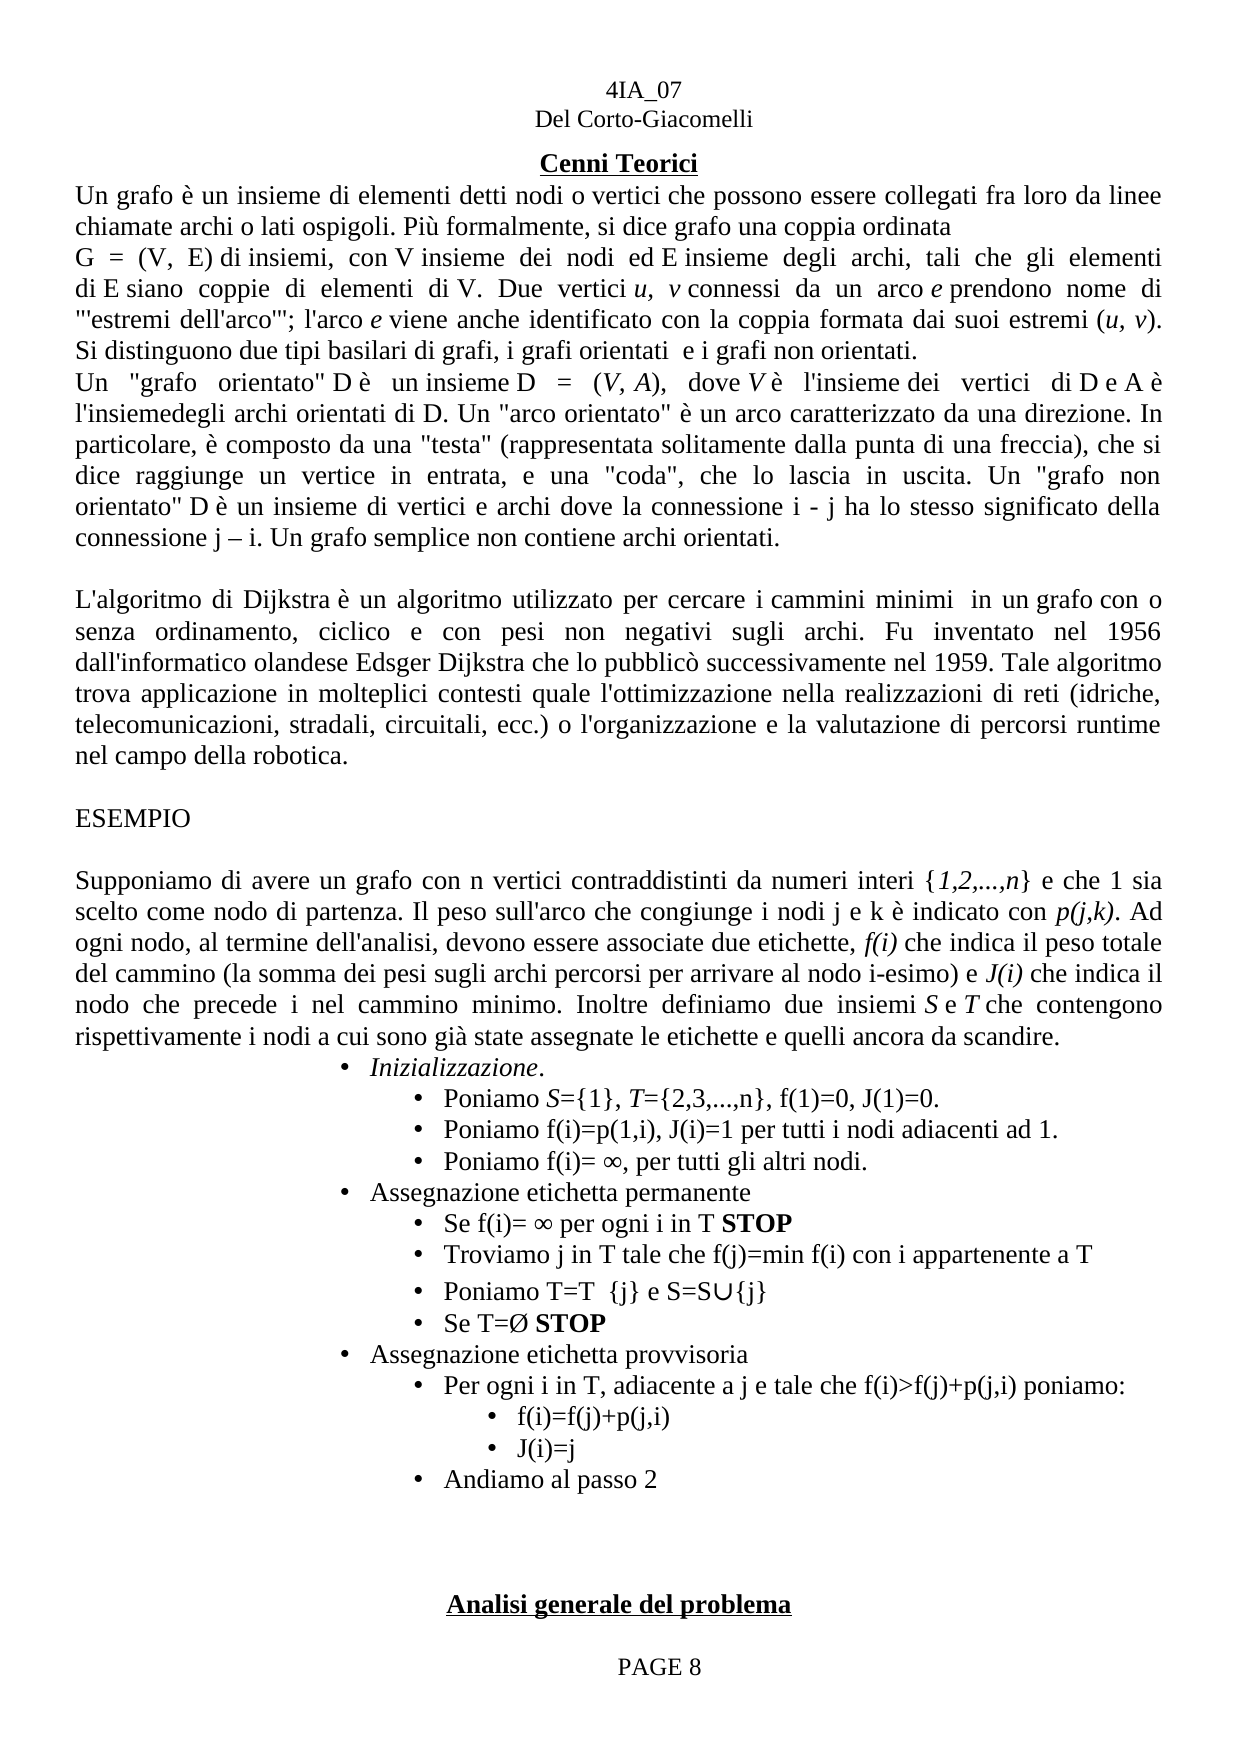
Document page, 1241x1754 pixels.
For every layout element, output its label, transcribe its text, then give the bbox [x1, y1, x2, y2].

list Troviamo j in T tale che f(j)=min f(i) con i appartenente a T [414, 1238, 1162, 1269]
subtitle Analisi generale del problema [75, 1588, 1162, 1619]
list Inizializzazione. [340, 1051, 1162, 1082]
text L'algoritmo di Dijkstra è un algoritmo utilizzato per cercare i cammini minimi in un grafo con o senza ordinamento, ciclico e con pesi non negativi sugli archi. Fu inventato nel 1956 dall'informatico olandese Edsger Dijkstra che lo pubblicò successivamente nel 1959. Tale algoritmo trova applicazione in molteplici contesti quale l'ottimizzazione nella realizzazioni di reti (idriche, telecomunicazioni, stradali, circuitali, ecc.) o l'organizzazione e la valutazione di percorsi runtime nel campo della robotica. [75, 584, 1162, 771]
list Se f(i)= ∞ per ogni i in T STOP [414, 1207, 1162, 1238]
list Assegnazione etichetta permanente [340, 1176, 1162, 1207]
text Un grafo è un insieme di elementi detti nodi o vertici che possono essere collegati fra loro da linee chiamate archi o lati ospigoli. Più formalmente, si dice grafo una coppia ordinata G = (V, E) di insiemi, con V insieme dei nodi ed E insieme degli archi, tali che gli elementi di E siano coppie di elementi di V. Due vertici u, v connessi da un arco e prendono nome di "'estremi dell'arco'"; l'arco e viene anche identificato con la coppia formata dai suoi estremi (u, v). Si distinguono due tipi basilari di grafi, i grafi orientati e i grafi non orientati. [75, 179, 1162, 366]
list Assegnazione etichetta provvisoria [340, 1338, 1162, 1369]
list Poniamo f(i)=p(1,i), J(i)=1 per tutti i nodi adiacenti ad 1. [414, 1113, 1162, 1144]
list Se T=Ø STOP [414, 1307, 1162, 1338]
text ESEMPIO [75, 802, 1162, 833]
subtitle Cenni Teorici [75, 148, 1162, 179]
list f(i)=f(j)+p(j,i) [487, 1401, 1162, 1432]
list Poniamo S={1}, T={2,3,...,n}, f(1)=0, J(1)=0. [414, 1082, 1162, 1113]
text Supponiamo di avere un grafo con n vertici contraddistinti da numeri interi {1,2,...,n} e che 1 sia scelto come nodo di partenza. Il peso sull'arco che congiunge i nodi j e k è indicato con p(j,k). Ad ogni nodo, al termine dell'analisi, devono essere associate due etichette, f(i) che indica il peso totale del cammino (la somma dei pesi sugli archi percorsi per arrivare al nodo i-esimo) e J(i) che indica il nodo che precede i nel cammino minimo. Inoltre definiamo due insiemi S e T che contengono rispettivamente i nodi a cui sono già state assegnate le etichette e quelli ancora da scandire. [75, 864, 1162, 1051]
list J(i)=j [487, 1432, 1162, 1463]
list Andiamo al passo 2 [414, 1463, 1162, 1494]
list Per ogni i in T, adiacente a j e tale che f(i)>f(j)+p(j,i) poniamo: [414, 1369, 1162, 1401]
list Poniamo T=T{j} e S=S∪{j} [414, 1269, 1162, 1307]
text Un "grafo orientato" D è un insieme D = (V, A), dove V è l'insieme dei vertici di D e A è l'insiemedegli archi orientati di D. Un "arco orientato" è un arco caratterizzato da una direzione. In particolare, è composto da una "testa" (rappresentata solitamente dalla punta di una freccia), che si dice raggiunge un vertice in entrata, e una "coda", che lo lascia in uscita. Un "grafo non orientato" D è un insieme di vertici e archi dove la connessione i - j ha lo stesso significato della connessione j – i. Un grafo semplice non contiene archi orientati. [75, 366, 1162, 552]
list Poniamo f(i)= ∞, per tutti gli altri nodi. [414, 1144, 1162, 1176]
